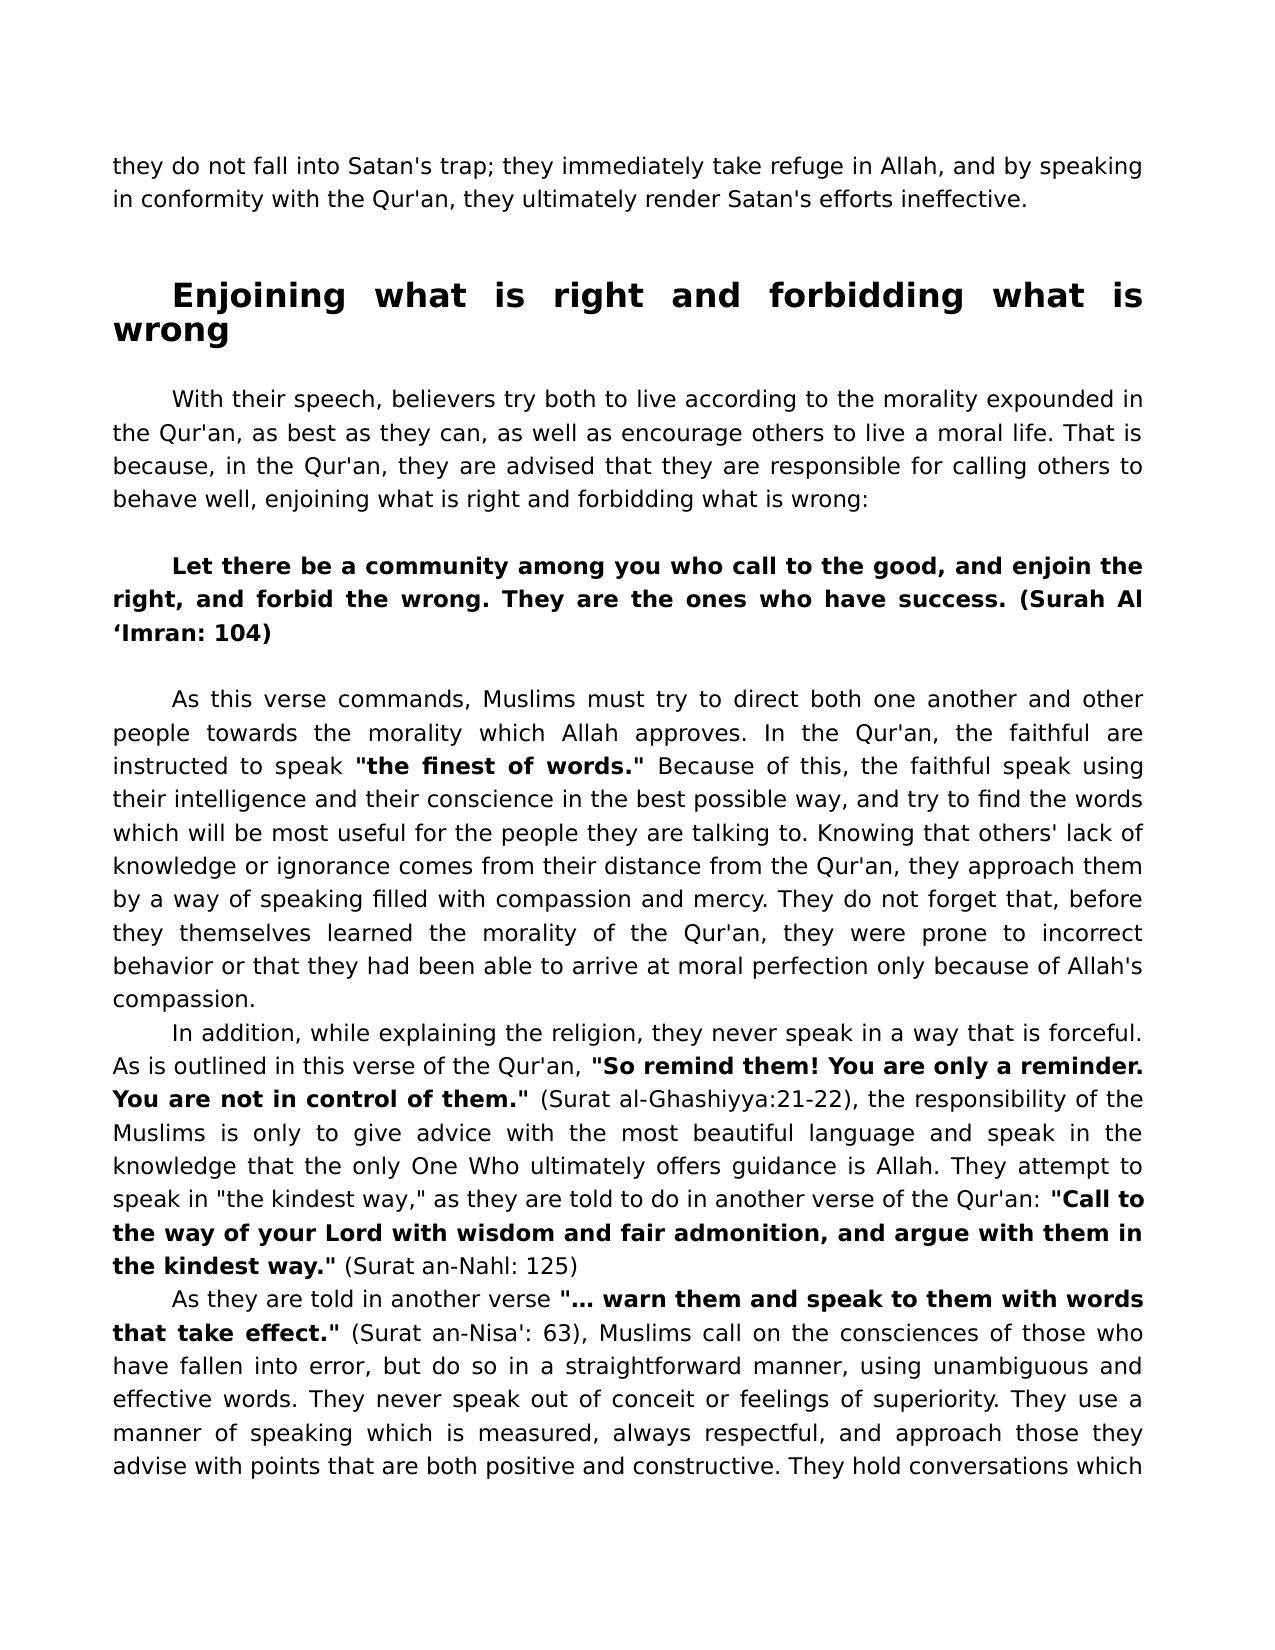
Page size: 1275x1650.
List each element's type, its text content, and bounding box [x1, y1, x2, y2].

text As this verse commands, Muslims must try to direct both one another and other people towards the morality which Allah approves. In the Qur'an, the faithful are instructed to speak "the finest of words." Because of this, the faithful speak using their intelligence and their conscience in the best possible way, and try to find the words which will be most useful for the people they are talking to. Knowing that others' lack of knowledge or ignorance comes from their distance from the Qur'an, they approach them by a way of speaking filled with compassion and mercy. They do not forget that, before they themselves learned the morality of the Qur'an, they were prone to incorrect behavior or that they had been able to arrive at moral perfection only because of Allah's compassion. [112, 681, 1145, 1014]
text In addition, while explaining the religion, they never speak in a way that is forceful. As is outlined in this verse of the Qur'an, "So remind them! You are only a reminder. You are not in control of them." (Surat al-Ghashiyya:21-22), the responsibility of the Muslims is only to give advice with the most beautiful language and speak in the knowledge that the only One Who ultimately offers guidance is Allah. They attempt to speak in "the kindest way," as they are told to do in another verse of the Qur'an: "Call to the way of your Lord with wisdom and fair admonition, and argue with them in the kindest way." (Surat an-Nahl: 125) [112, 1014, 1145, 1281]
text With their speech, believers try both to live according to the morality expounded in the Qur'an, as best as they can, as well as encourage others to live a moral life. That is because, in the Qur'an, they are advised that they are responsible for calling others to behave well, enjoining what is right and forbidding what is wrong: [112, 381, 1145, 514]
text Let there be a community among you who call to the good, and enjoin the right, and forbid the wrong. They are the ones who have success. (Surah Al ‘Imran: 104) [112, 548, 1145, 648]
text Enjoining what is right and forbidding what is wrong [112, 281, 1145, 348]
text they do not fall into Satan's trap; they immediately take refuge in Allah, and by speaking in conformity with the Qur'an, they ultimately render Satan's efforts ineffective. [112, 148, 1145, 214]
text As they are told in another verse "… warn them and speak to them with words that take effect." (Surat an-Nisa': 63), Muslims call on the consciences of those who have fallen into error, but do so in a straightforward manner, using unambiguous and effective words. They never speak out of conceit or feelings of superiority. They use a manner of speaking which is measured, always respectful, and approach those they advise with points that are both positive and constructive. They hold conversations which [112, 1281, 1145, 1481]
